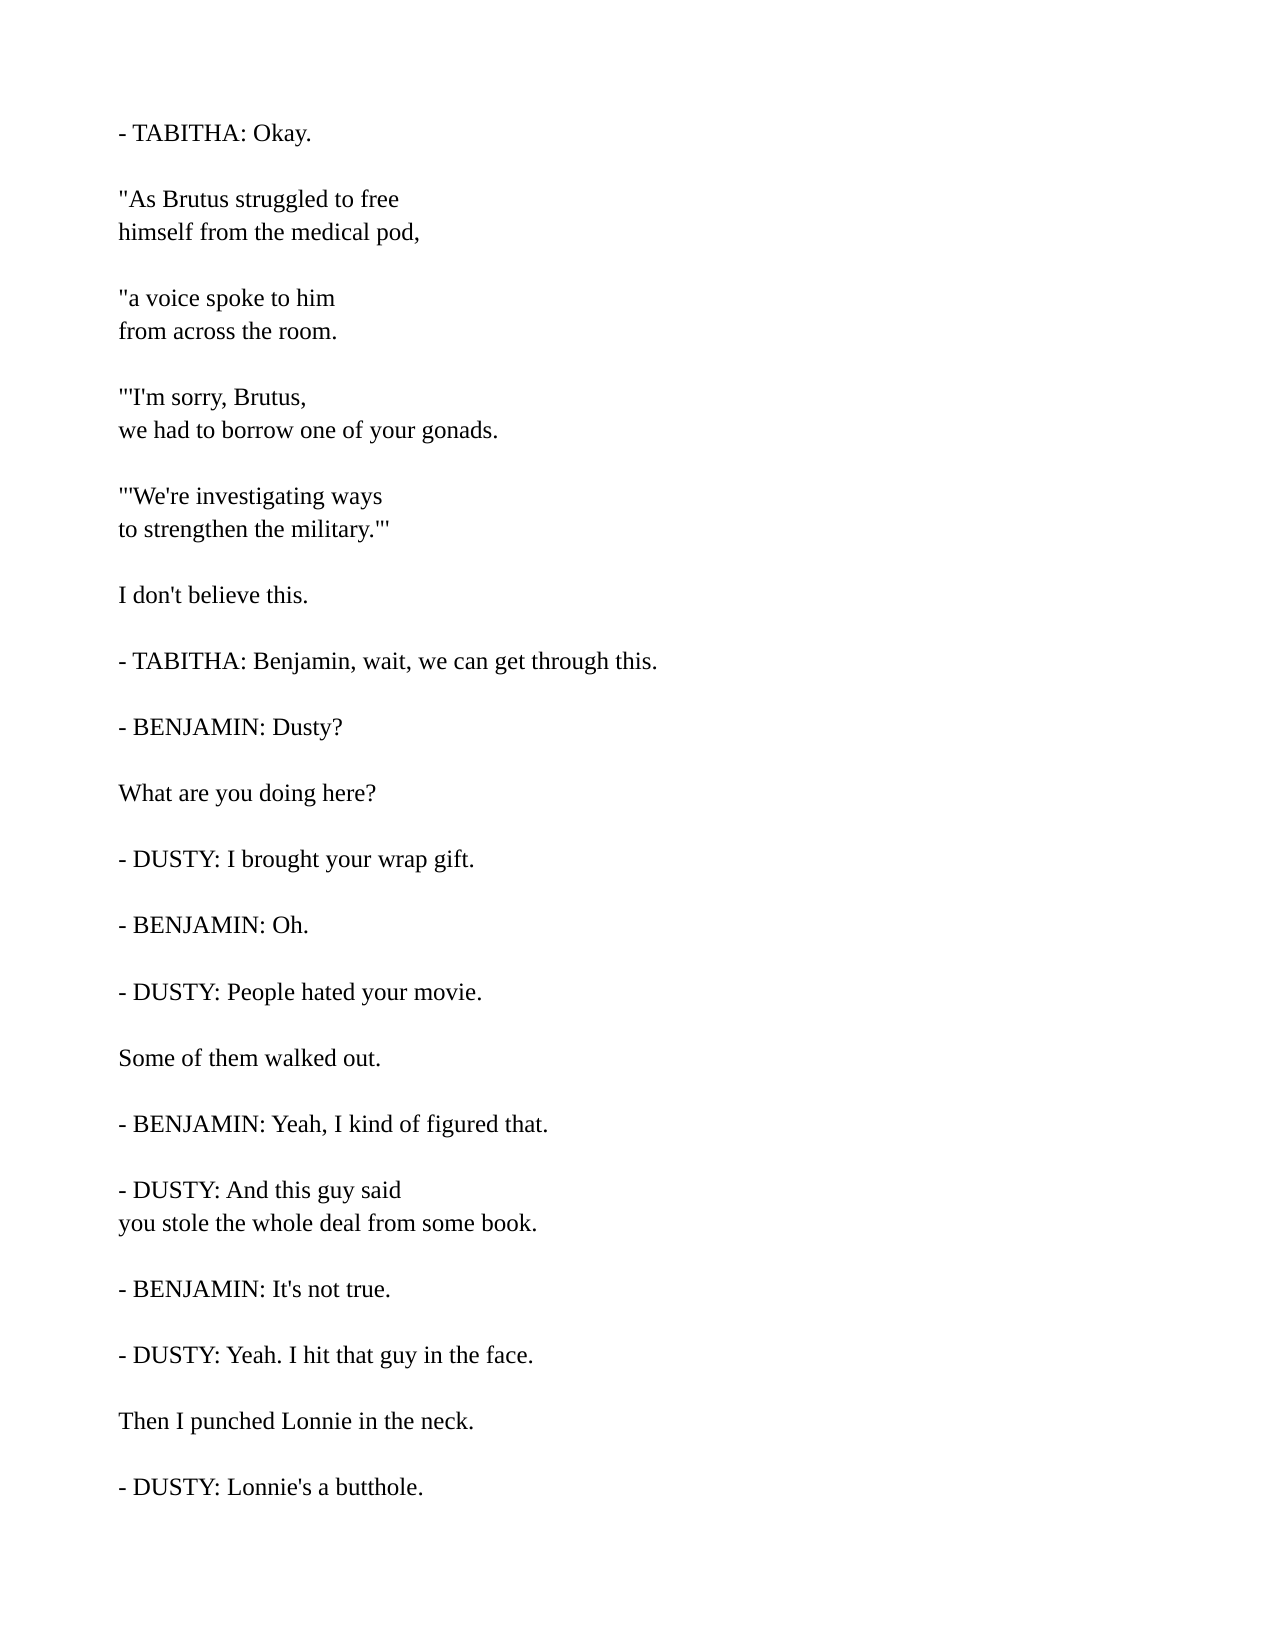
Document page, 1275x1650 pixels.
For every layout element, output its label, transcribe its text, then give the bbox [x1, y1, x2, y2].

text - TABITHA: Okay. "As Brutus struggled to free himself from the medical pod, "a voice spoke to him from across the room. "'I'm sorry, Brutus, we had to borrow one of your gonads. "'We're investigating ways to strengthen the military."' I don't believe this. - TABITHA: Benjamin, wait, we can get through this. - BENJAMIN: Dusty? What are you doing here? - DUSTY: I brought your wrap gift. - BENJAMIN: Oh. - DUSTY: People hated your movie. Some of them walked out. - BENJAMIN: Yeah, I kind of figured that. - DUSTY: And this guy said you stole the whole deal from some book. - BENJAMIN: It's not true. - DUSTY: Yeah. I hit that guy in the face. Then I punched Lonnie in the neck. - DUSTY: Lonnie's a butthole. [118, 118, 1157, 1501]
